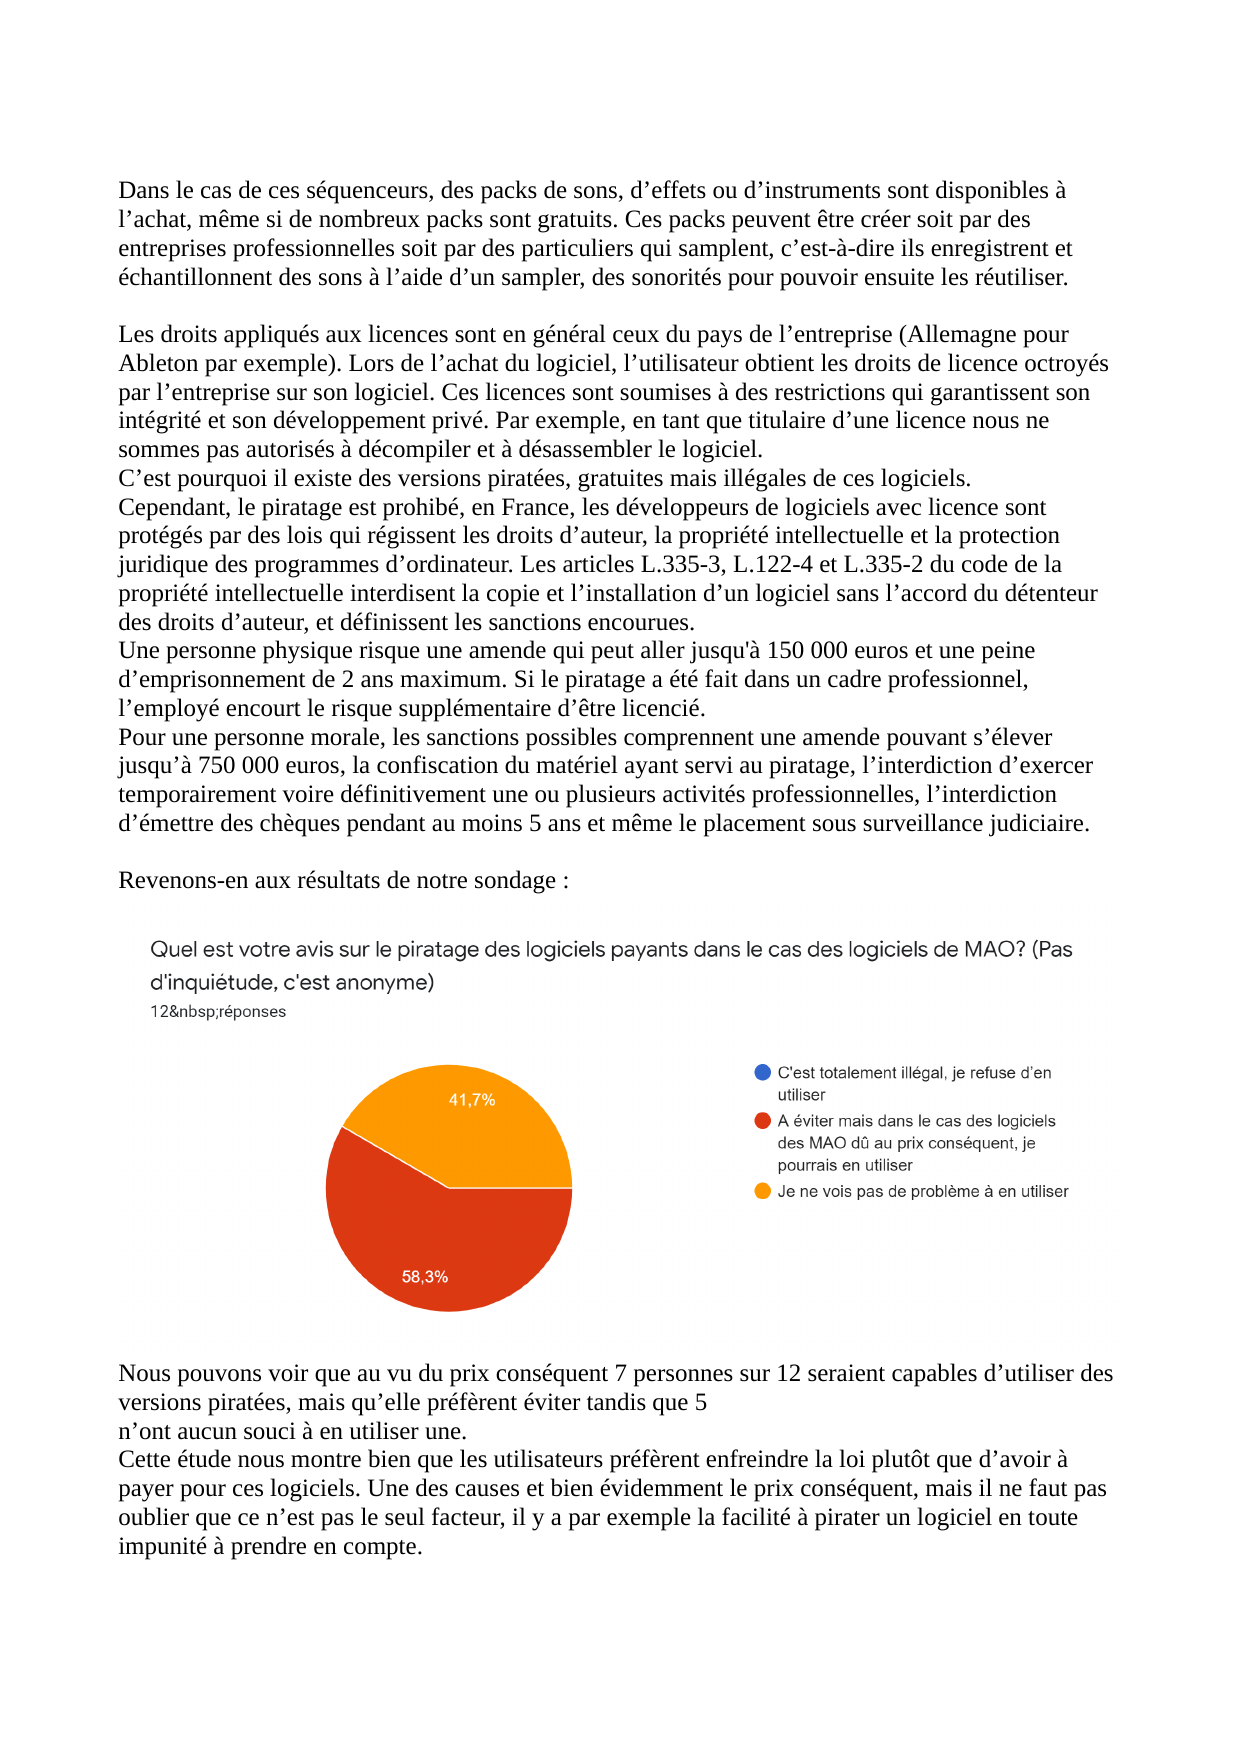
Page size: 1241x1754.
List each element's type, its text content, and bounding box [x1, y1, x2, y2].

text Dans le cas de ces séquenceurs, des packs de sons, d’effets ou d’instruments sont disponibles à l’achat, même si de nombreux packs sont gratuits. Ces packs peuvent être créer soit par des entreprises professionnelles soit par des particuliers qui samplent, c’est-à-dire ils enregistrent et échantillonnent des sons à l’aide d’un sampler, des sonorités pour pouvoir ensuite les réutiliser. [118, 176, 1122, 291]
picture [117, 902, 1123, 1359]
text Une personne physique risque une amende qui peut aller jusqu'à 150 000 euros et une peine d’emprisonnement de 2 ans maximum. Si le piratage a été fait dans un cadre professionnel, l’employé encourt le risque supplémentaire d’être licencié. [118, 636, 1122, 722]
text Nous pouvons voir que au vu du prix conséquent 7 personnes sur 12 seraient capables d’utiliser des versions piratées, mais qu’elle préfèrent éviter tandis que 5 [118, 1359, 1122, 1416]
text Ableton par exemple). Lors de l’achat du logiciel, l’utilisateur obtient les droits de licence octroyés par l’entreprise sur son logiciel. Ces licences sont soumises à des restrictions qui garantissent son intégrité et son développement privé. Par exemple, en tant que titulaire d’une licence nous ne sommes pas autorisés à décompiler et à désassembler le logiciel. [118, 348, 1122, 463]
text Pour une personne morale, les sanctions possibles comprennent une amende pouvant s’élever jusqu’à 750 000 euros, la confiscation du matériel ayant servi au piratage, l’interdiction d’exercer temporairement voire définitivement une ou plusieurs activités professionnelles, l’interdiction d’émettre des chèques pendant au moins 5 ans et même le placement sous surveillance judiciaire. [118, 722, 1122, 837]
text Cependant, le piratage est prohibé, en France, les développeurs de logiciels avec licence sont protégés par des lois qui régissent les droits d’auteur, la propriété intellectuelle et la protection juridique des programmes d’ordinateur. Les articles L.335-3, L.122-4 et L.335-2 du code de la propriété intellectuelle interdisent la copie et l’installation d’un logiciel sans l’accord du détenteur des droits d’auteur, et définissent les sanctions encourues. [118, 492, 1122, 636]
text Revenons-en aux résultats de notre sondage : [118, 866, 1122, 894]
text n’ont aucun souci à en utiliser une. [118, 1416, 1122, 1444]
text [118, 894, 1122, 902]
text Les droits appliqués aux licences sont en général ceux du pays de l’entreprise (Allemagne pour [118, 319, 1122, 348]
text Cette étude nous montre bien que les utilisateurs préfèrent enfreindre la loi plutôt que d’avoir à payer pour ces logiciels. Une des causes et bien évidemment le prix conséquent, mais il ne faut pas oublier que ce n’est pas le seul facteur, il y a par exemple la facilité à pirater un logiciel en toute impunité à prendre en compte. [118, 1444, 1122, 1559]
text C’est pourquoi il existe des versions piratées, gratuites mais illégales de ces logiciels. [118, 463, 1122, 492]
